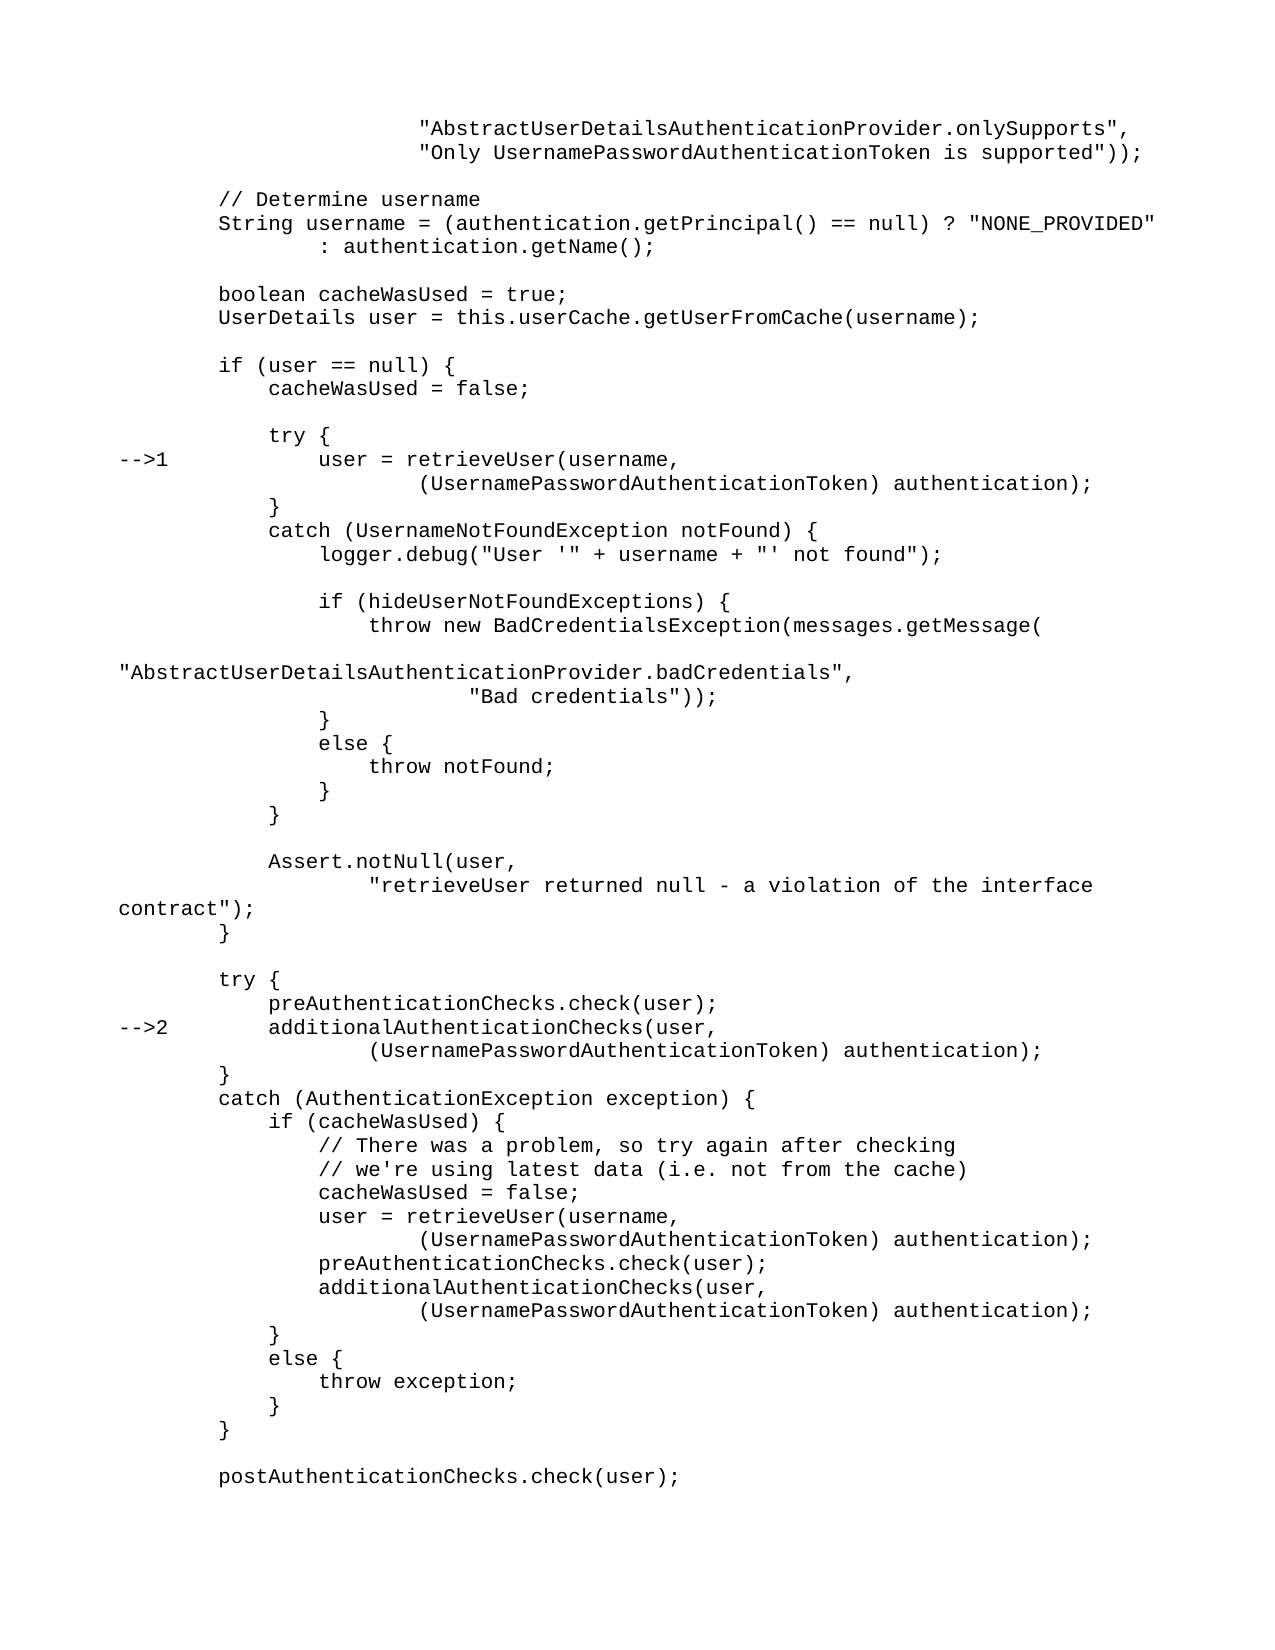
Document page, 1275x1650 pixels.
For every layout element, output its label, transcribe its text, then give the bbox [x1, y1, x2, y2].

text throw new BadCredentialsException(messages.getMessage( [118, 615, 1157, 638]
text if (hideUserNotFoundExceptions) { [118, 591, 1157, 615]
text } [118, 1395, 1157, 1419]
text -->2 additionalAuthenticationChecks(user, [118, 1017, 1157, 1040]
text postAuthenticationChecks.check(user); [118, 1466, 1157, 1489]
text throw notFound; [118, 757, 1157, 780]
text "AbstractUserDetailsAuthenticationProvider.onlySupports", [118, 118, 1157, 142]
text // There was a problem, so try again after checking [118, 1135, 1157, 1158]
text -->1 user = retrieveUser(username, [118, 449, 1157, 473]
text "Bad credentials")); [118, 686, 1157, 709]
text throw exception; [118, 1371, 1157, 1395]
text // Determine username [118, 189, 1157, 213]
text if (cacheWasUsed) { [118, 1111, 1157, 1135]
text (UsernamePasswordAuthenticationToken) authentication); [118, 1300, 1157, 1324]
text } [118, 780, 1157, 804]
text } [118, 1324, 1157, 1348]
text } [118, 922, 1157, 946]
text "Only UsernamePasswordAuthenticationToken is supported")); [118, 142, 1157, 165]
text (UsernamePasswordAuthenticationToken) authentication); [118, 473, 1157, 496]
text try { [118, 969, 1157, 993]
text "AbstractUserDetailsAuthenticationProvider.badCredentials", [118, 638, 1157, 686]
text catch (UsernameNotFoundException notFound) { [118, 520, 1157, 544]
text } [118, 804, 1157, 827]
text try { [118, 426, 1157, 449]
text (UsernamePasswordAuthenticationToken) authentication); [118, 1229, 1157, 1253]
text } [118, 496, 1157, 520]
text logger.debug("User '" + username + "' not found"); [118, 544, 1157, 567]
text boolean cacheWasUsed = true; [118, 284, 1157, 307]
text cacheWasUsed = false; [118, 1182, 1157, 1206]
text additionalAuthenticationChecks(user, [118, 1277, 1157, 1300]
text catch (AuthenticationException exception) { [118, 1088, 1157, 1111]
text : authentication.getName(); [118, 236, 1157, 260]
text preAuthenticationChecks.check(user); [118, 993, 1157, 1017]
text } [118, 709, 1157, 733]
text (UsernamePasswordAuthenticationToken) authentication); [118, 1040, 1157, 1064]
text user = retrieveUser(username, [118, 1206, 1157, 1229]
text else { [118, 733, 1157, 757]
text String username = (authentication.getPrincipal() == null) ? "NONE_PROVIDED" [118, 213, 1157, 236]
text // we're using latest data (i.e. not from the cache) [118, 1158, 1157, 1182]
text } [118, 1419, 1157, 1442]
text UserDetails user = this.userCache.getUserFromCache(username); [118, 307, 1157, 331]
text Assert.notNull(user, [118, 851, 1157, 875]
text "retrieveUser returned null - a violation of the interface contract"); [118, 875, 1157, 922]
text else { [118, 1348, 1157, 1371]
text if (user == null) { [118, 354, 1157, 378]
text preAuthenticationChecks.check(user); [118, 1253, 1157, 1277]
text } [118, 1064, 1157, 1088]
text cacheWasUsed = false; [118, 378, 1157, 402]
